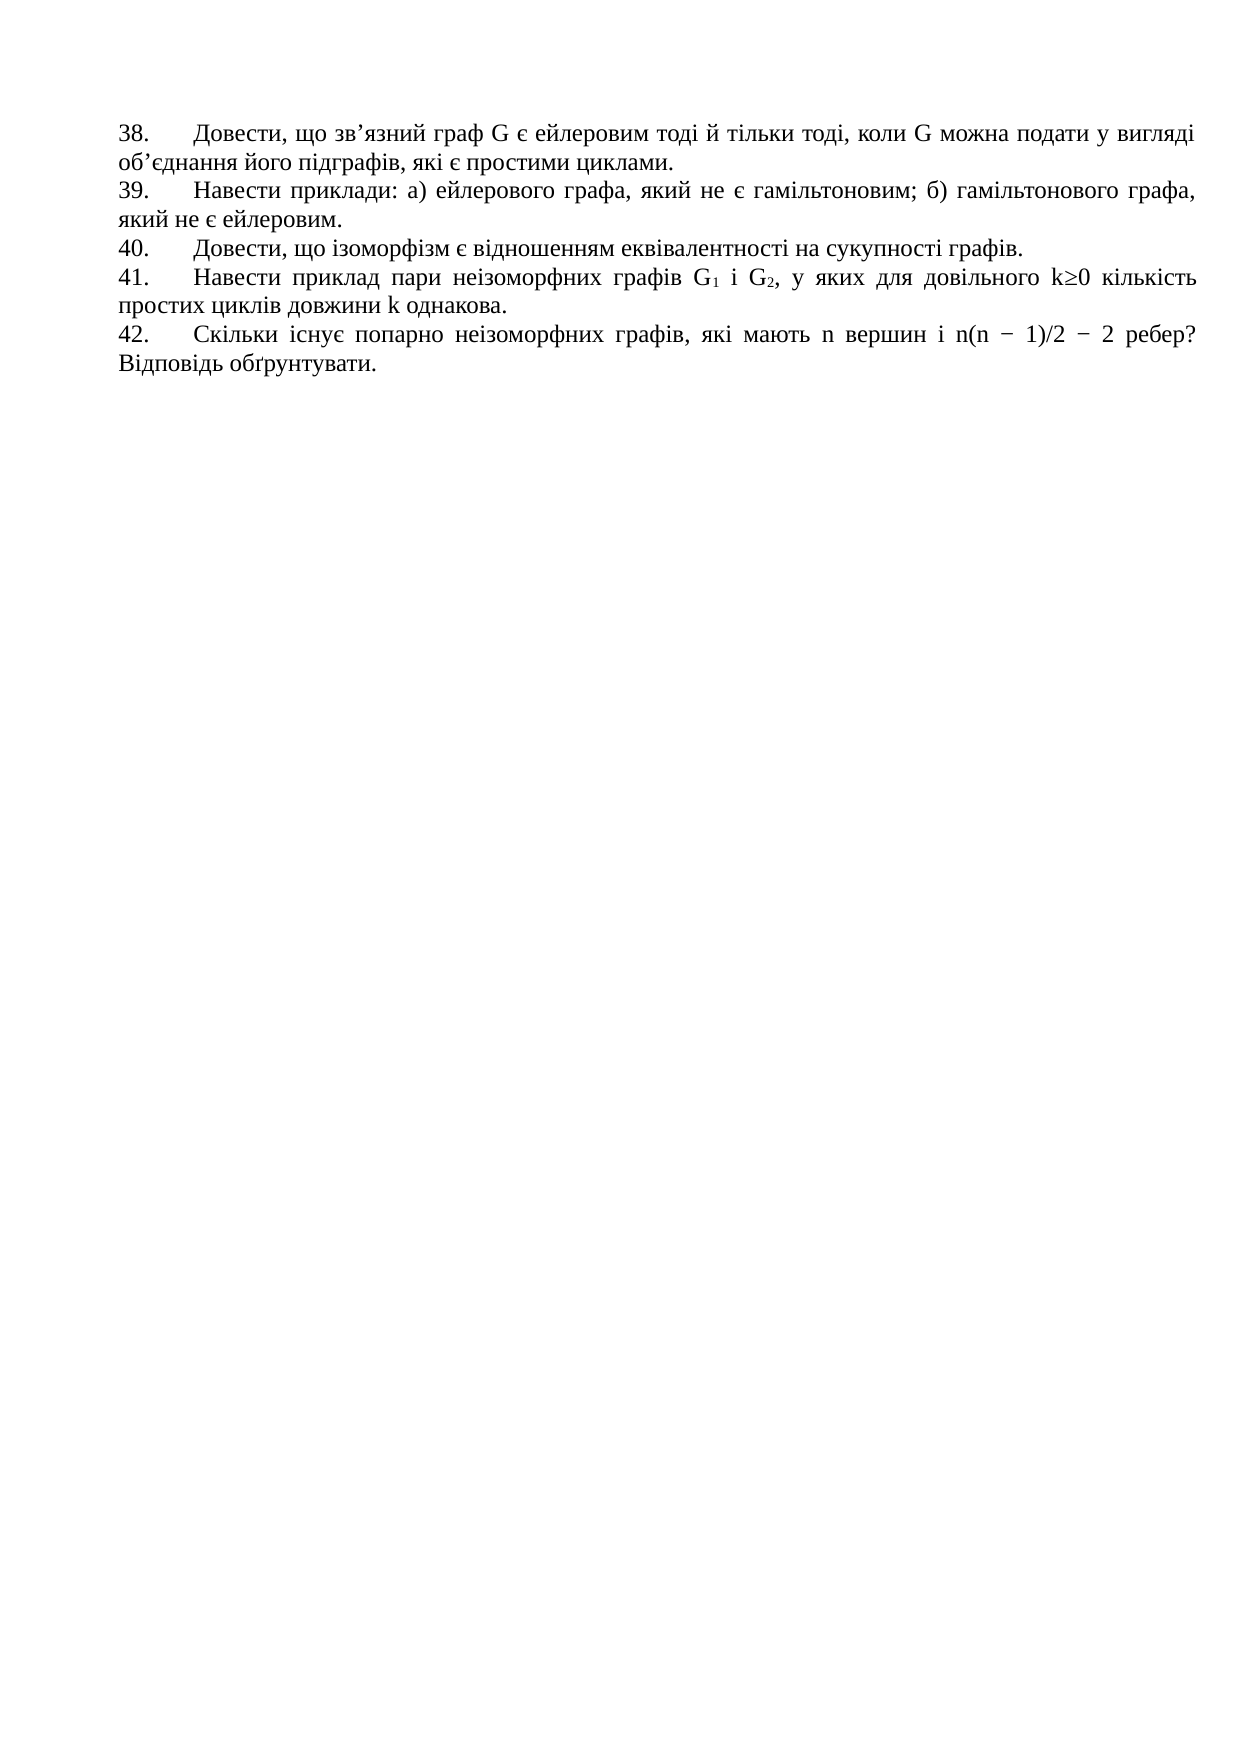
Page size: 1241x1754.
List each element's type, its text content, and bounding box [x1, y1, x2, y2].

list Скільки існує попарно неізоморфних графів, які мають n вершин і n(n − 1)/2 − 2 ребер? Відповідь обґрунтувати. [118, 319, 1197, 377]
list Навести приклади: а) ейлерового графа, який не є гамільтоновим; б) гамільтонового графа, який не є ейлеровим. [118, 176, 1197, 233]
list Довести, що зв’язний граф G є ейлеровим тоді й тільки тоді, коли G можна подати у вигляді об’єднання його підграфів, які є простими циклами. [118, 118, 1197, 176]
list Довести, що ізоморфізм є відношенням еквівалентності на сукупності графів. [118, 233, 1197, 262]
list Навести приклад пари неізоморфних графів G1 i G2, у яких для довільного k≥0 кількість простих циклів довжини k однакова. [118, 262, 1197, 319]
